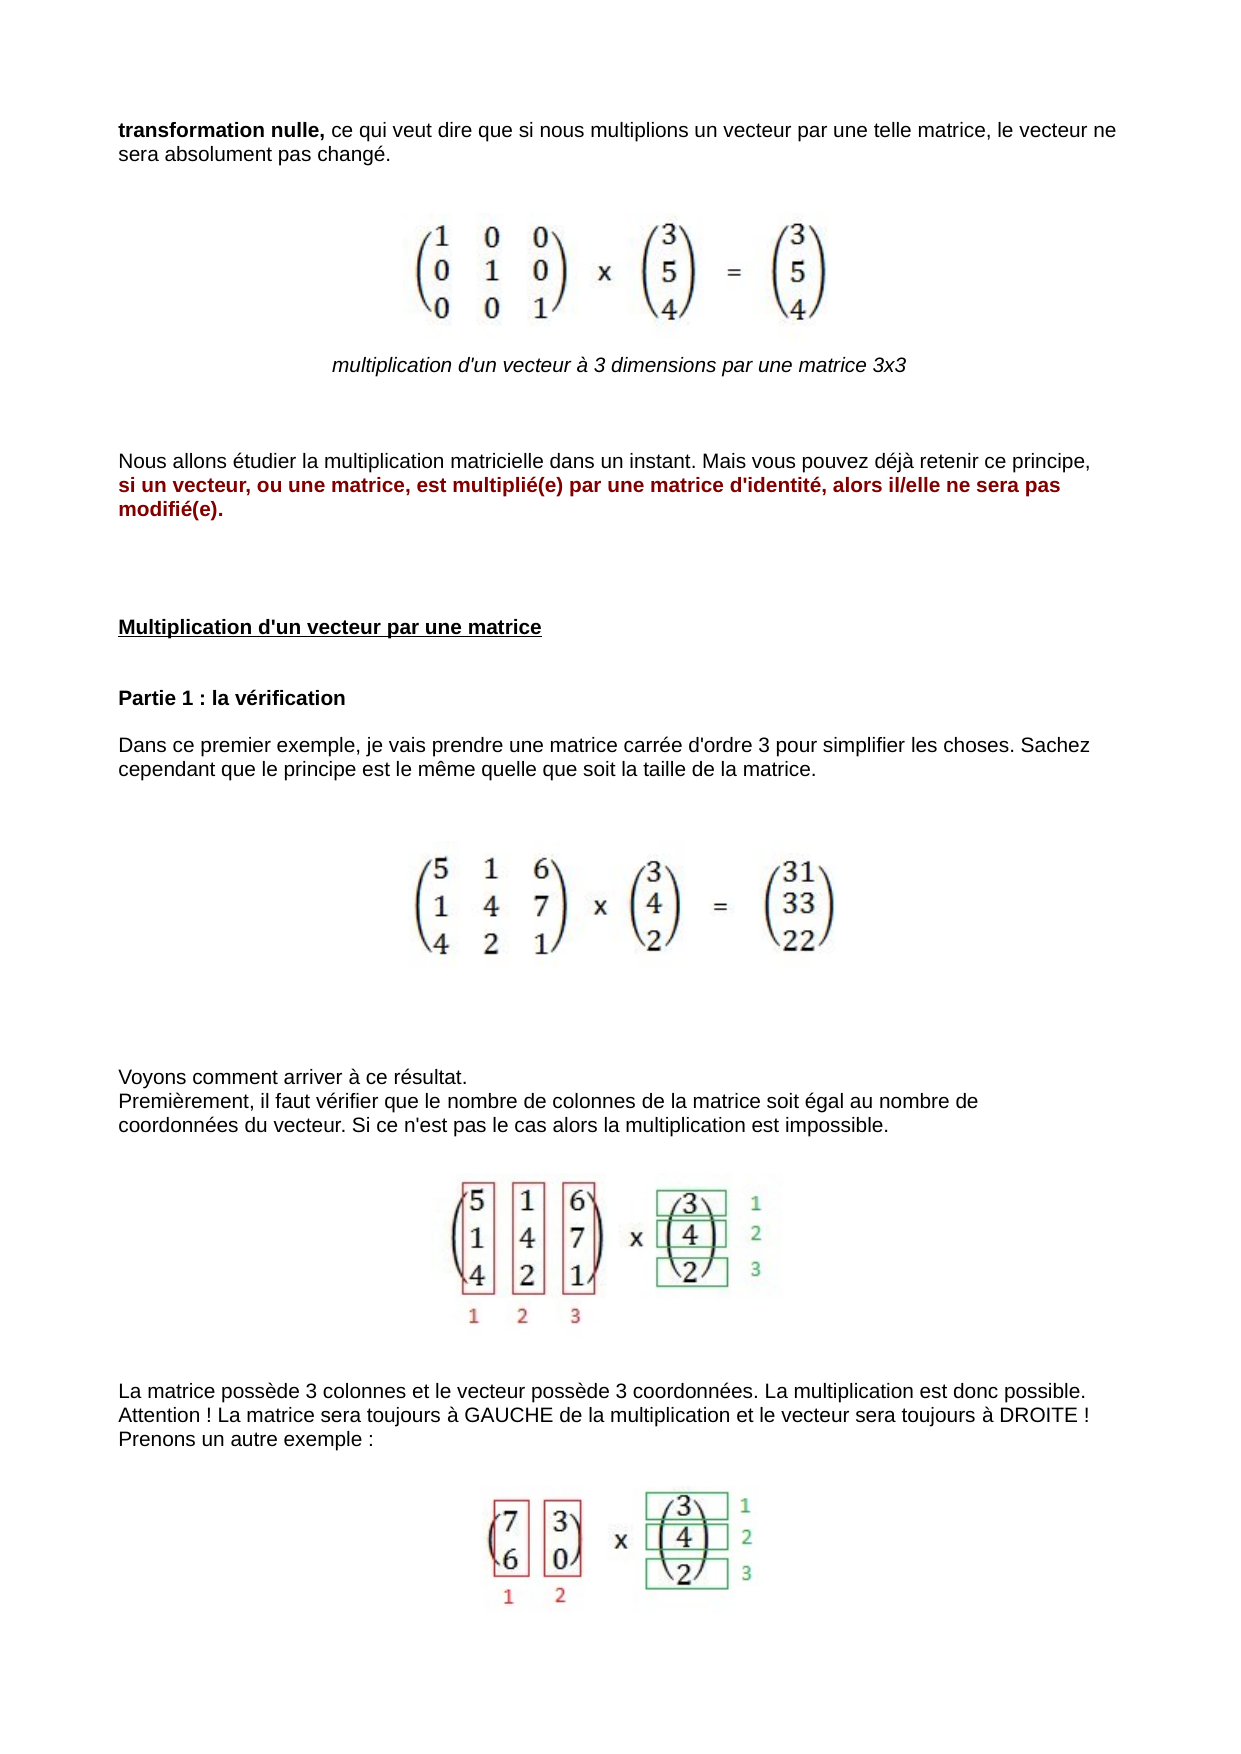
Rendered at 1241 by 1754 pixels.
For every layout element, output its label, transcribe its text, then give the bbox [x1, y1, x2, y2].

picture [458, 1486, 782, 1615]
text Dans ce premier exemple, je vais prendre une matrice carrée d'ordre 3 pour simplifier les choses. Sachez cependant que le principe est le même quelle que soit la taille de la matrice. [118, 733, 1122, 781]
picture [384, 841, 857, 981]
text transformation nulle, ce qui veut dire que si nous multiplions un vecteur par une telle matrice, le vecteur ne sera absolument pas changé. [118, 118, 1122, 166]
text Prenons un autre exemple : [118, 1426, 1122, 1450]
text Nous allons étudier la multiplication matricielle dans un instant. Mais vous pouvez déjà retenir ce principe, [118, 449, 1122, 473]
text Attention ! La matrice sera toujours à GAUCHE de la multiplication et le vecteur sera toujours à DROITE ! [118, 1402, 1122, 1426]
text si un vecteur, ou une matrice, est multiplié(e) par une matrice d'identité, alors il/elle ne sera pas modifié(e). [118, 473, 1122, 521]
picture [431, 1173, 810, 1342]
subtitle Partie 1 : la vérification [118, 686, 1122, 710]
text La matrice possède 3 colonnes et le vecteur possède 3 coordonnées. La multiplication est donc possible. [118, 1378, 1122, 1402]
text multiplication d'un vecteur à 3 dimensions par une matrice 3x3 [118, 214, 1122, 377]
text Voyons comment arriver à ce résultat. Premièrement, il faut vérifier que le nombre de colonnes de la matrice soit égal au nombre de coordonnées du vecteur. Si ce n'est pas le cas alors la multiplication est impossible. [118, 1065, 1122, 1137]
picture [402, 213, 838, 353]
subtitle Multiplication d'un vecteur par une matrice [118, 615, 1122, 639]
